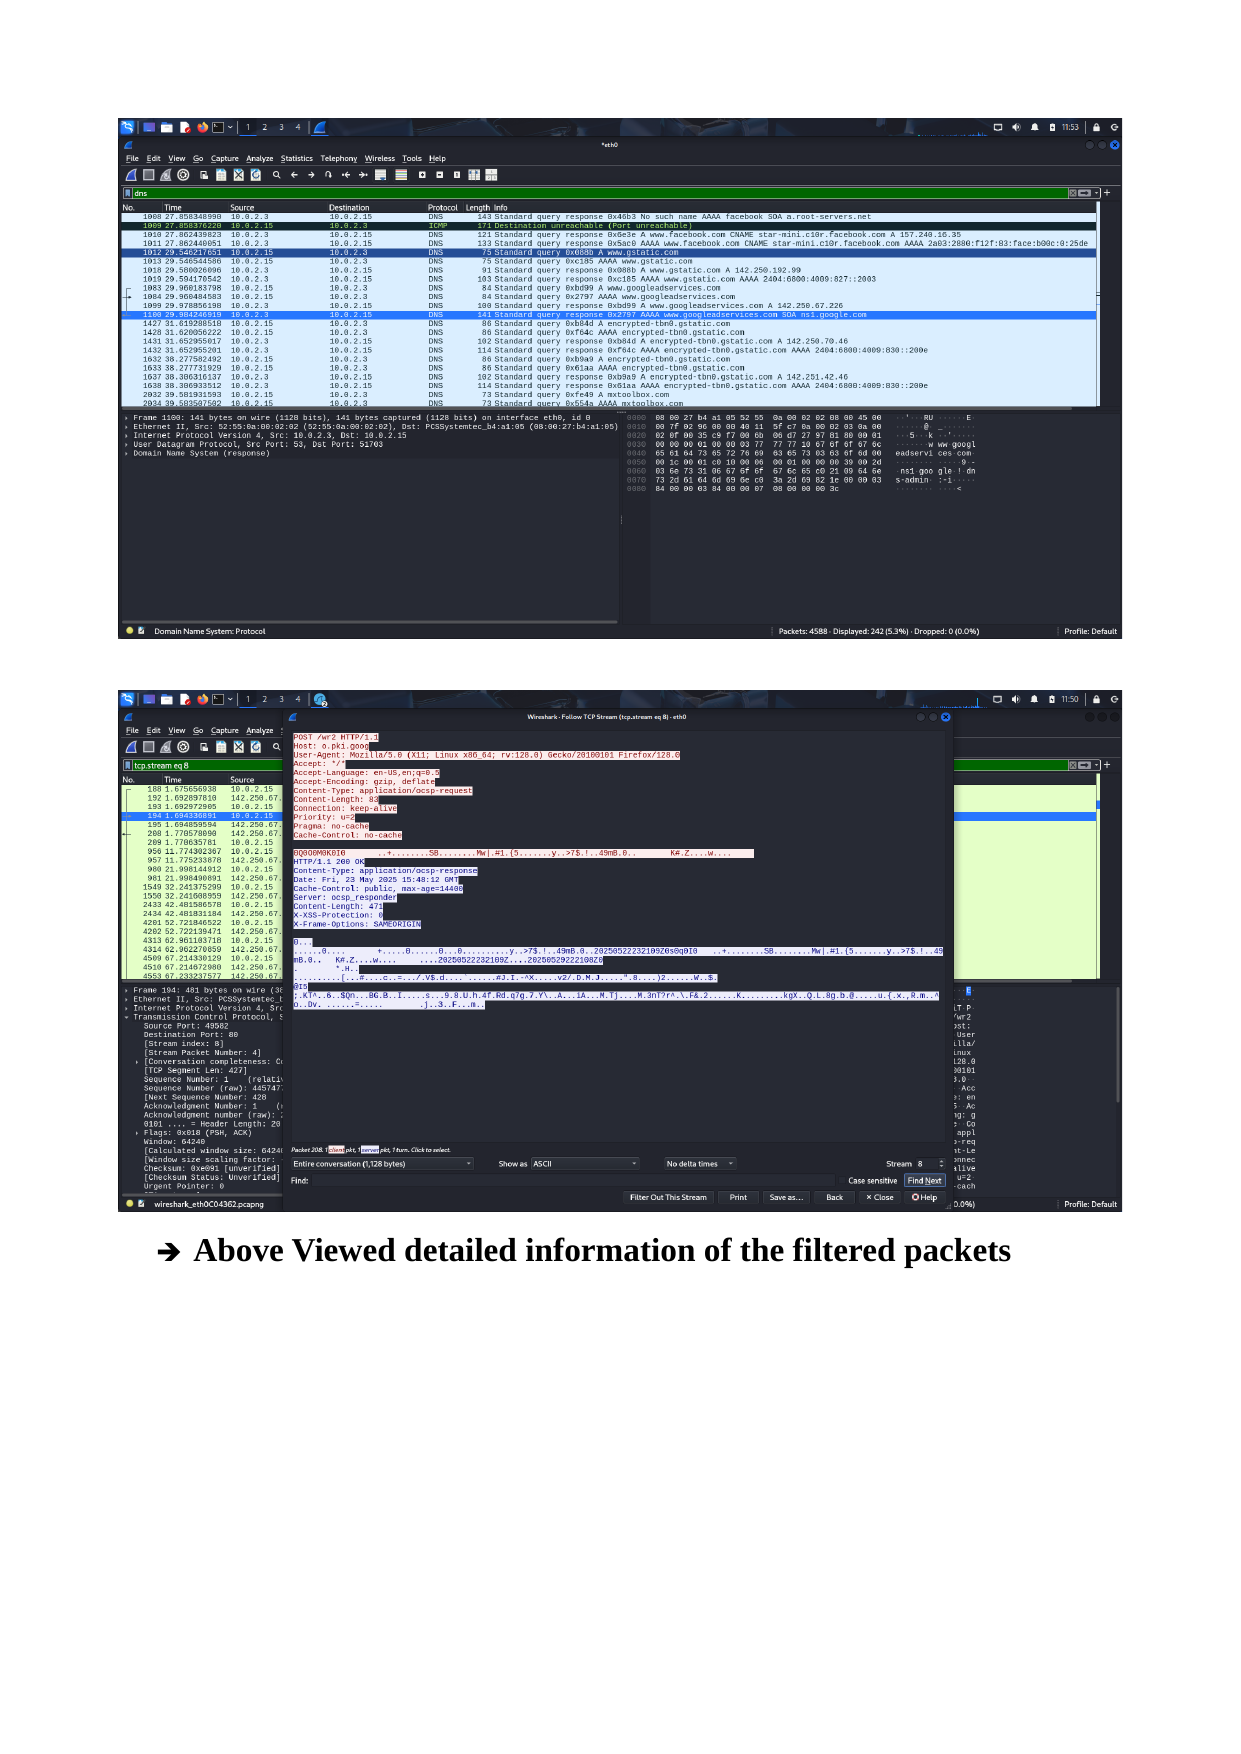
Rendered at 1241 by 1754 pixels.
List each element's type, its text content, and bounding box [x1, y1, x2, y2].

picture [118, 690, 1123, 1212]
list Above Viewed detailed information of the filtered packets [156, 1230, 1122, 1269]
picture [118, 118, 1123, 639]
